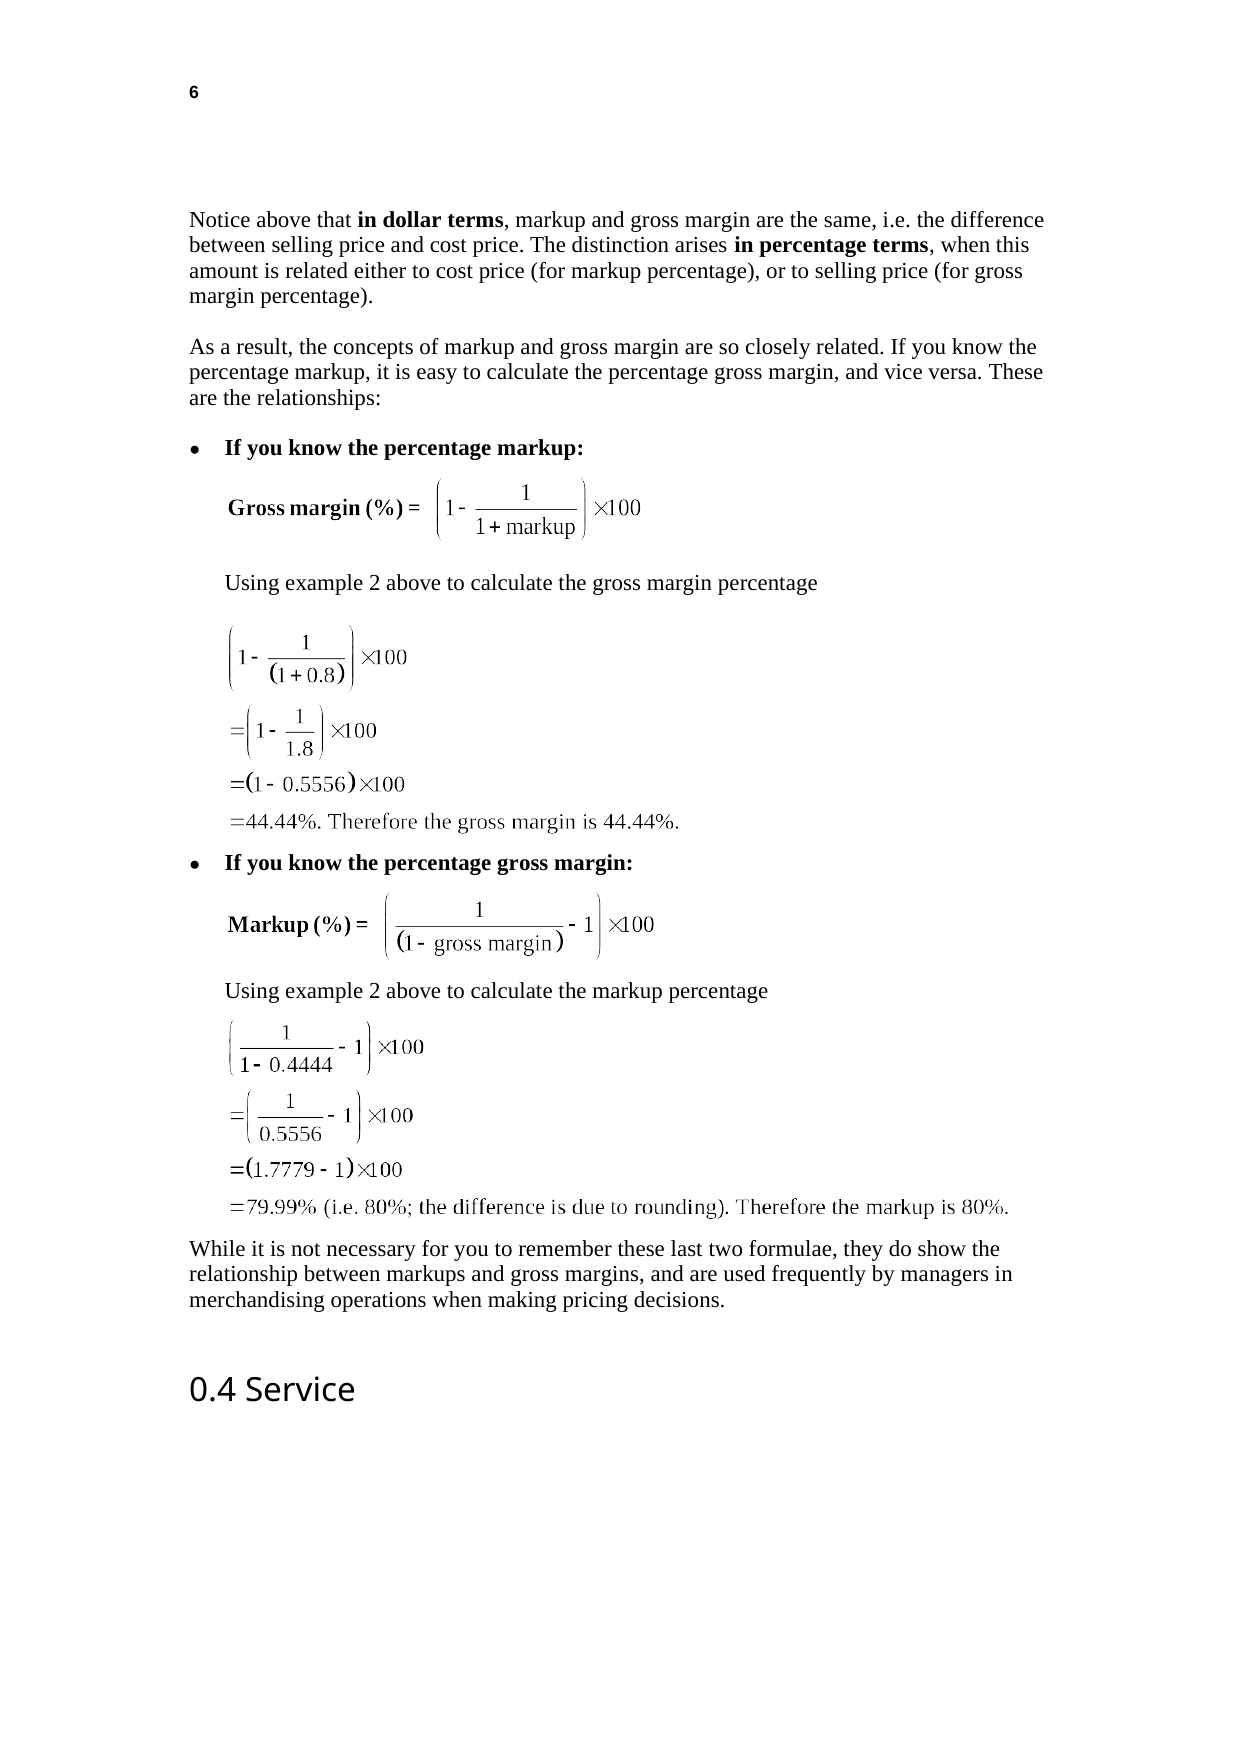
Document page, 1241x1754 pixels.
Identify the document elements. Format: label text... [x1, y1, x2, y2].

subtitle Service [189, 1366, 1051, 1411]
text Notice above that in dollar terms, markup and gross margin are the same, i.e. the difference between selling price and cost price. The distinction arises in percentage terms, when this amount is related either to cost price (for markup percentage), or to selling price (for gross margin percentage). [189, 207, 1051, 309]
list If you know the percentage markup: [189, 435, 1051, 461]
text As a result, the concepts of markup and gross margin are so closely related. If you know the percentage markup, it is easy to calculate the percentage gross margin, and vice versa. These are the relationships: [189, 334, 1051, 410]
text While it is not necessary for you to remember these last two formulae, they do show the relationship between markups and gross margins, and are used frequently by managers in merchandising operations when making pricing decisions. [189, 1235, 1051, 1312]
text Using example 2 above to calculate the markup percentage [224, 978, 1051, 1003]
list If you know the percentage gross margin: [189, 850, 1051, 875]
text Using example 2 above to calculate the gross margin percentage [189, 569, 1051, 595]
